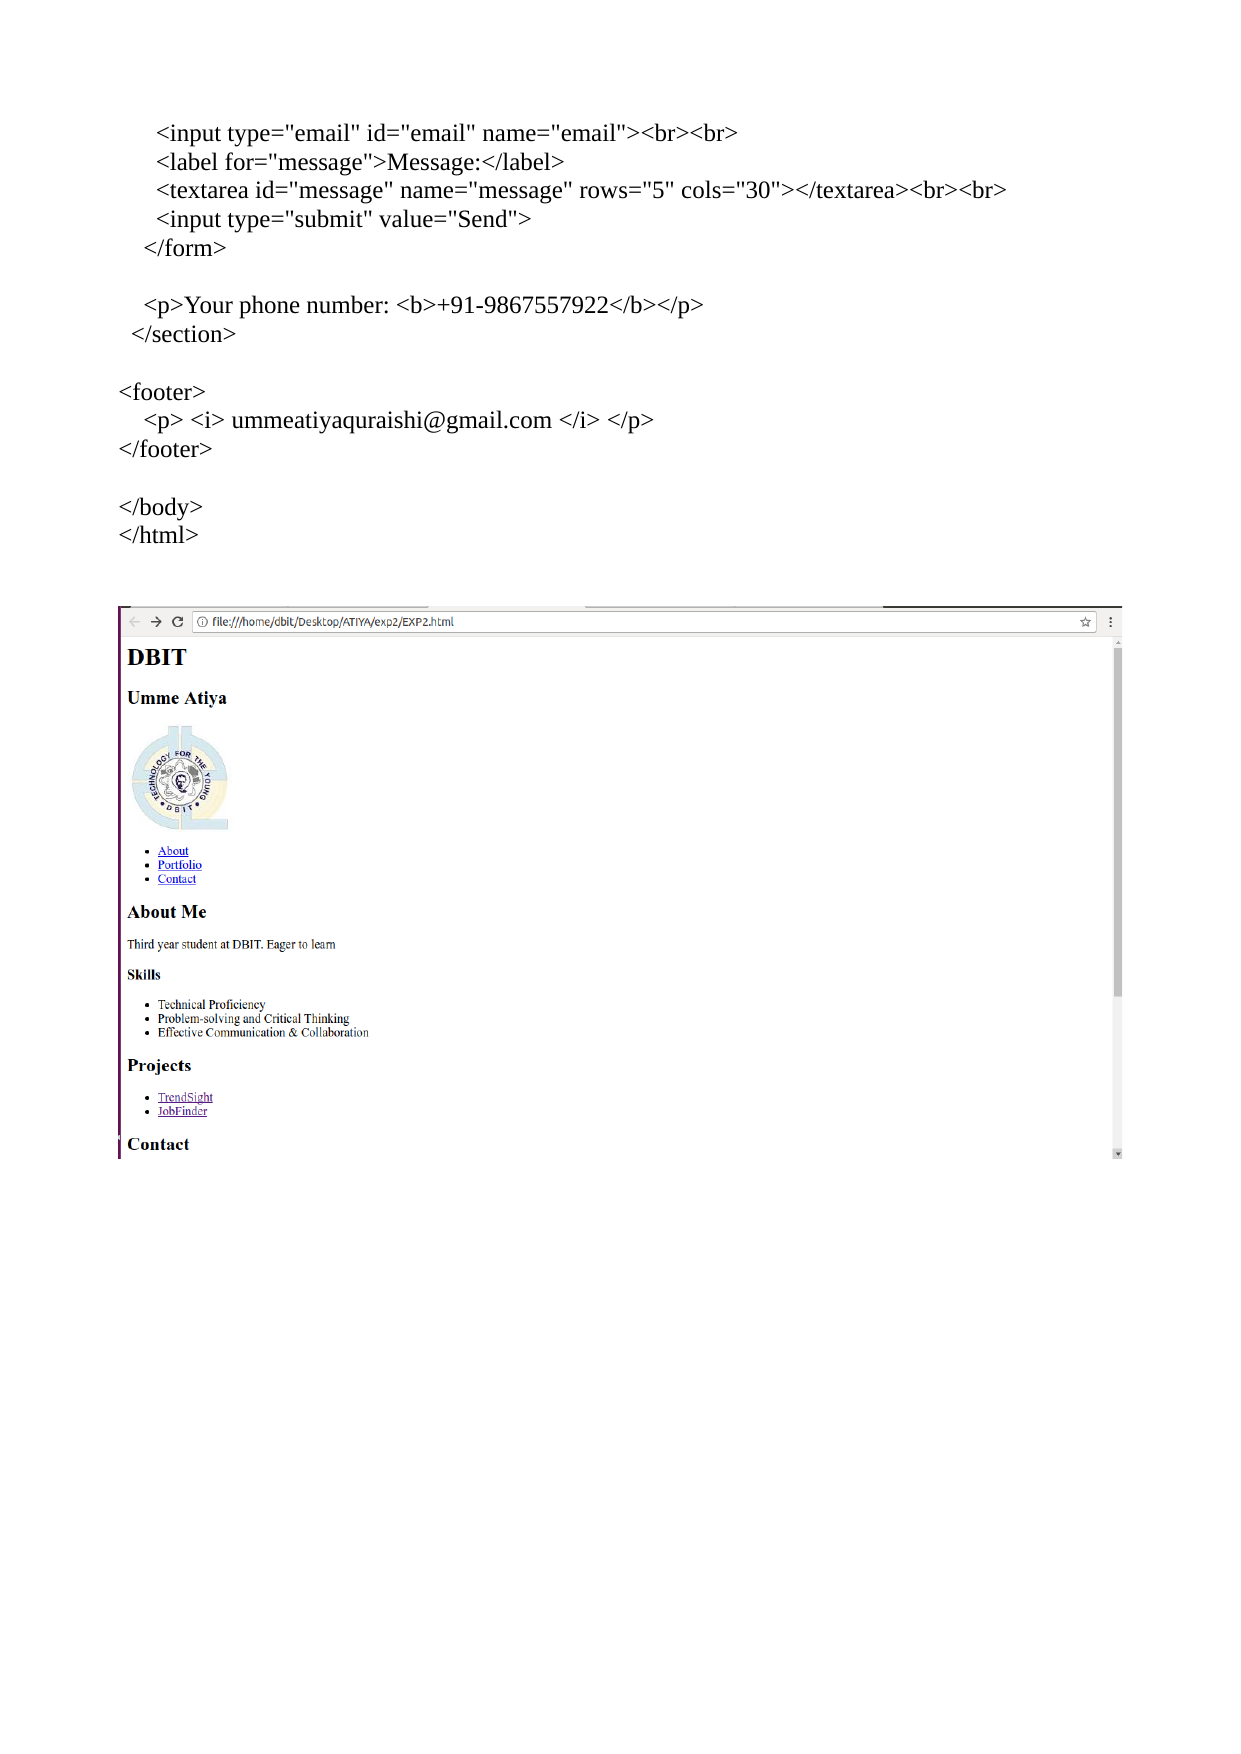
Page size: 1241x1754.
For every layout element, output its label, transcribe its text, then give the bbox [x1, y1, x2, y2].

text <p>Your phone number: <b>+91-9867557922</b></p> [118, 291, 1122, 319]
text <label for="message">Message:</label> [118, 147, 1122, 176]
text </html> [118, 521, 1122, 549]
text <p> <i> ummeatiyaquraishi@gmail.com </i> </p> [118, 406, 1122, 434]
text <input type="email" id="email" name="email"><br><br> [118, 118, 1122, 147]
text </section> [118, 319, 1122, 348]
text </form> [118, 233, 1122, 262]
text </body> [118, 492, 1122, 521]
picture [118, 606, 1123, 1159]
text </footer> [118, 434, 1122, 463]
text <input type="submit" value="Send"> [118, 204, 1122, 233]
text <textarea id="message" name="message" rows="5" cols="30"></textarea><br><br> [118, 176, 1122, 204]
text <footer> [118, 377, 1122, 406]
